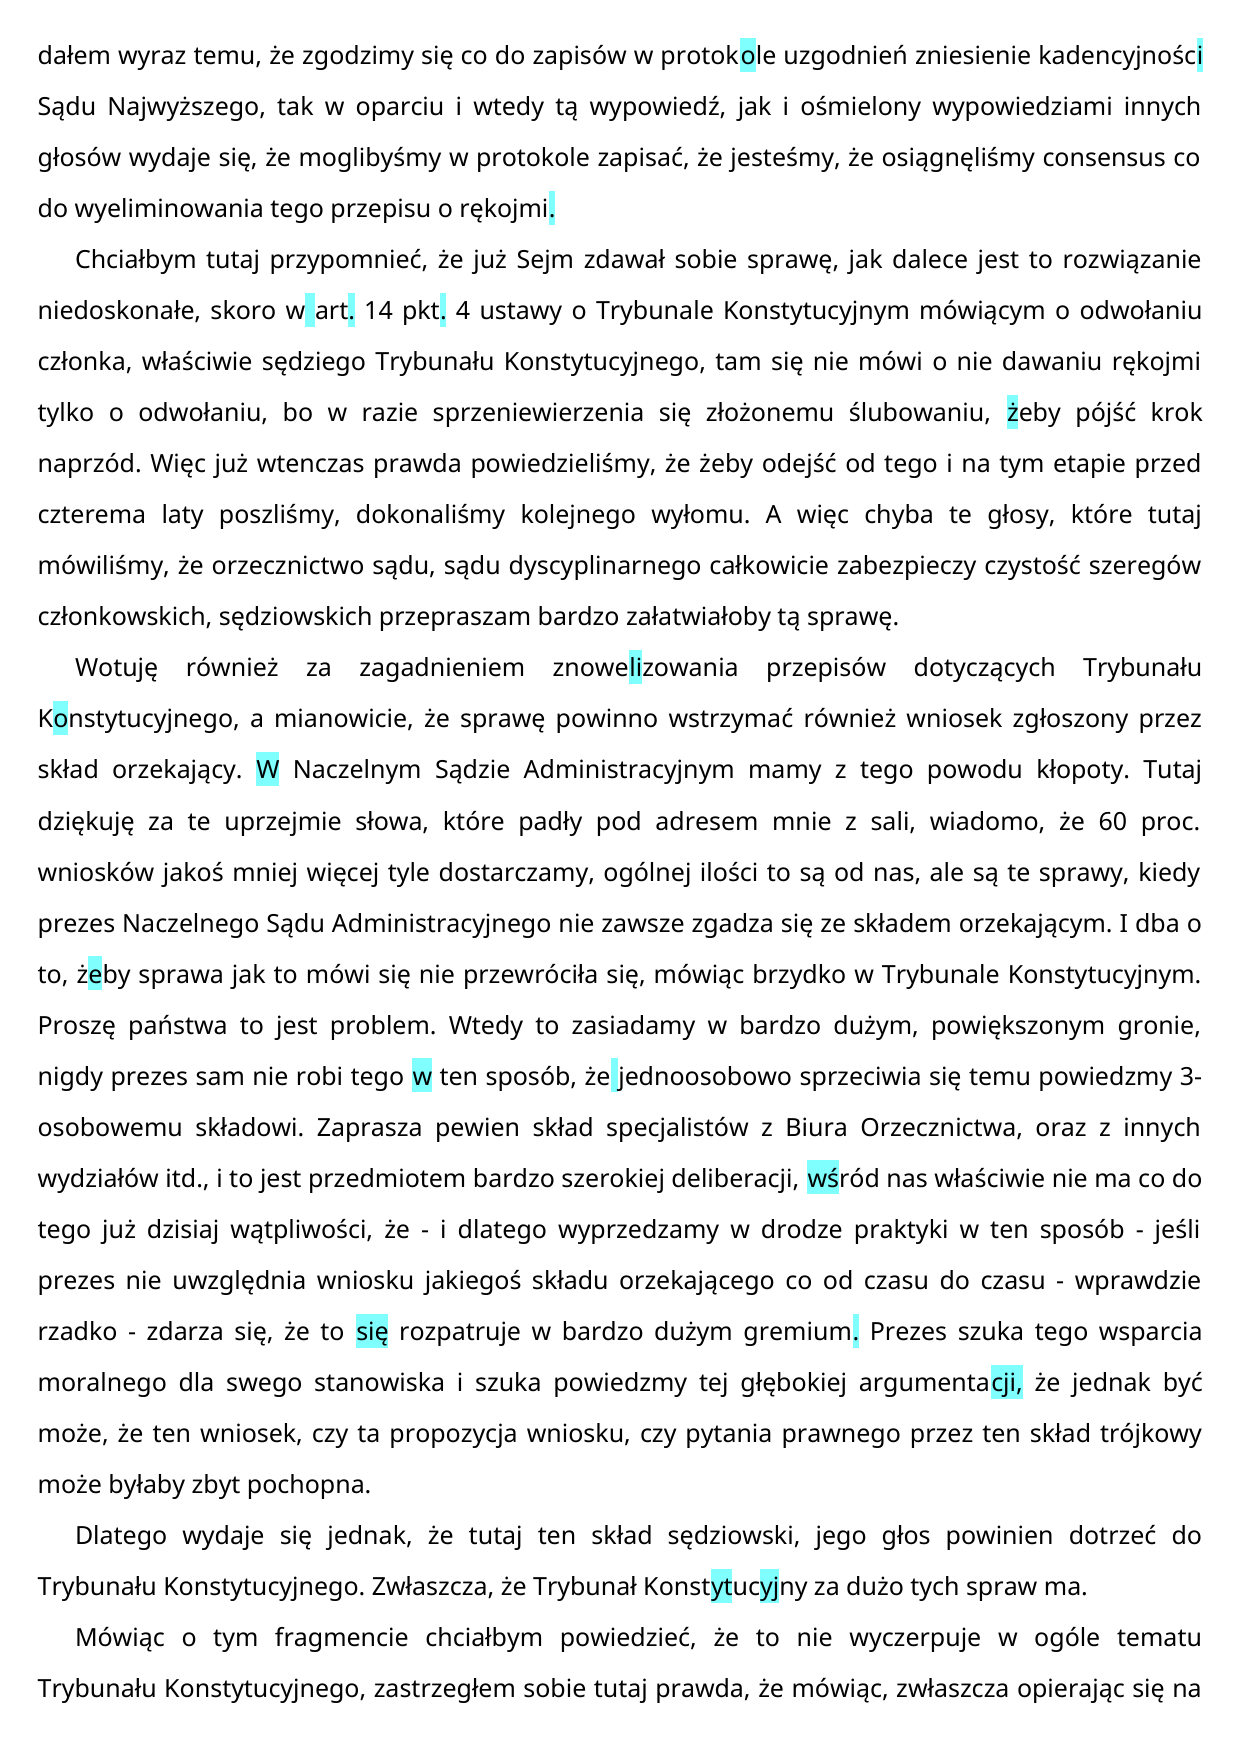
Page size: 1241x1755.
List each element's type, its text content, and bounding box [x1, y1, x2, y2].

text Mówiąc o tym fragmencie chciałbym powiedzieć, że to nie wyczerpuje w ogóle tematu Trybunału Konstytucyjnego, zastrzegłem sobie tutaj prawda, że mówiąc, zwłaszcza opierając się na [37, 1620, 1203, 1705]
text Dlatego wydaje się jednak, że tutaj ten skład sędziowski, jego głos powinien dotrzeć do Trybunału Konstytucyjnego. Zwłaszcza, że Trybunał Konstytucyjny za dużo tych spraw ma. [37, 1518, 1203, 1603]
text Wotuję również za zagadnieniem znowelizowania przepisów dotyczących Trybunału Konstytucyjnego, a mianowicie, że sprawę powinno wstrzymać również wniosek zgłoszony przez skład orzekający. W Naczelnym Sądzie Administracyjnym mamy z tego powodu kłopoty. Tutaj dziękuję za te uprzejmie słowa, które padły pod adresem mnie z sali, wiadomo, że 60 proc. wniosków jakoś mniej więcej tyle dostarczamy, ogólnej ilości to są od nas, ale są te sprawy, kiedy prezes Naczelnego Sądu Administracyjnego nie zawsze zgadza się ze składem orzekającym. I dba o to, żeby sprawa jak to mówi się nie przewróciła się, mówiąc brzydko w Trybunale Konstytucyjnym. Proszę państwa to jest problem. Wtedy to zasiadamy w bardzo dużym, powiększonym gronie, nigdy prezes sam nie robi tego w ten sposób, że jednoosobowo sprzeciwia się temu powiedzmy 3-osobowemu składowi. Zaprasza pewien skład specjalistów z Biura Orzecznictwa, oraz z innych wydziałów itd., i to jest przedmiotem bardzo szerokiej deliberacji, wśród nas właściwie nie ma co do tego już dzisiaj wątpliwości, że - i dlatego wyprzedzamy w drodze praktyki w ten sposób - jeśli prezes nie uwzględnia wniosku jakiegoś składu orzekającego co od czasu do czasu - wprawdzie rzadko - zdarza się, że to się rozpatruje w bardzo dużym gremium. Prezes szuka tego wsparcia moralnego dla swego stanowiska i szuka powiedzmy tej głębokiej argumentacji, że jednak być może, że ten wniosek, czy ta propozycja wniosku, czy pytania prawnego przez ten skład trójkowy może byłaby zbyt pochopna. [37, 650, 1203, 1501]
text dałem wyraz temu, że zgodzimy się co do zapisów w protokole uzgodnień zniesienie kadencyjności Sądu Najwyższego, tak w oparciu i wtedy tą wypowiedź, jak i ośmielony wypowiedziami innych głosów wydaje się, że moglibyśmy w protokole zapisać, że jesteśmy, że osiągnęliśmy consensus co do wyeliminowania tego przepisu o rękojmi. [37, 37, 1203, 225]
text Chciałbym tutaj przypomnieć, że już Sejm zdawał sobie sprawę, jak dalece jest to rozwiązanie niedoskonałe, skoro w art. 14 pkt. 4 ustawy o Trybunale Konstytucyjnym mówiącym o odwołaniu członka, właściwie sędziego Trybunału Konstytucyjnego, tam się nie mówi o nie dawaniu rękojmi tylko o odwołaniu, bo w razie sprzeniewierzenia się złożonemu ślubowaniu, żeby pójść krok naprzód. Więc już wtenczas prawda powiedzieliśmy, że żeby odejść od tego i na tym etapie przed czterema laty poszliśmy, dokonaliśmy kolejnego wyłomu. A więc chyba te głosy, które tutaj mówiliśmy, że orzecznictwo sądu, sądu dyscyplinarnego całkowicie zabezpieczy czystość szeregów członkowskich, sędziowskich przepraszam bardzo załatwiałoby tą sprawę. [37, 242, 1203, 633]
